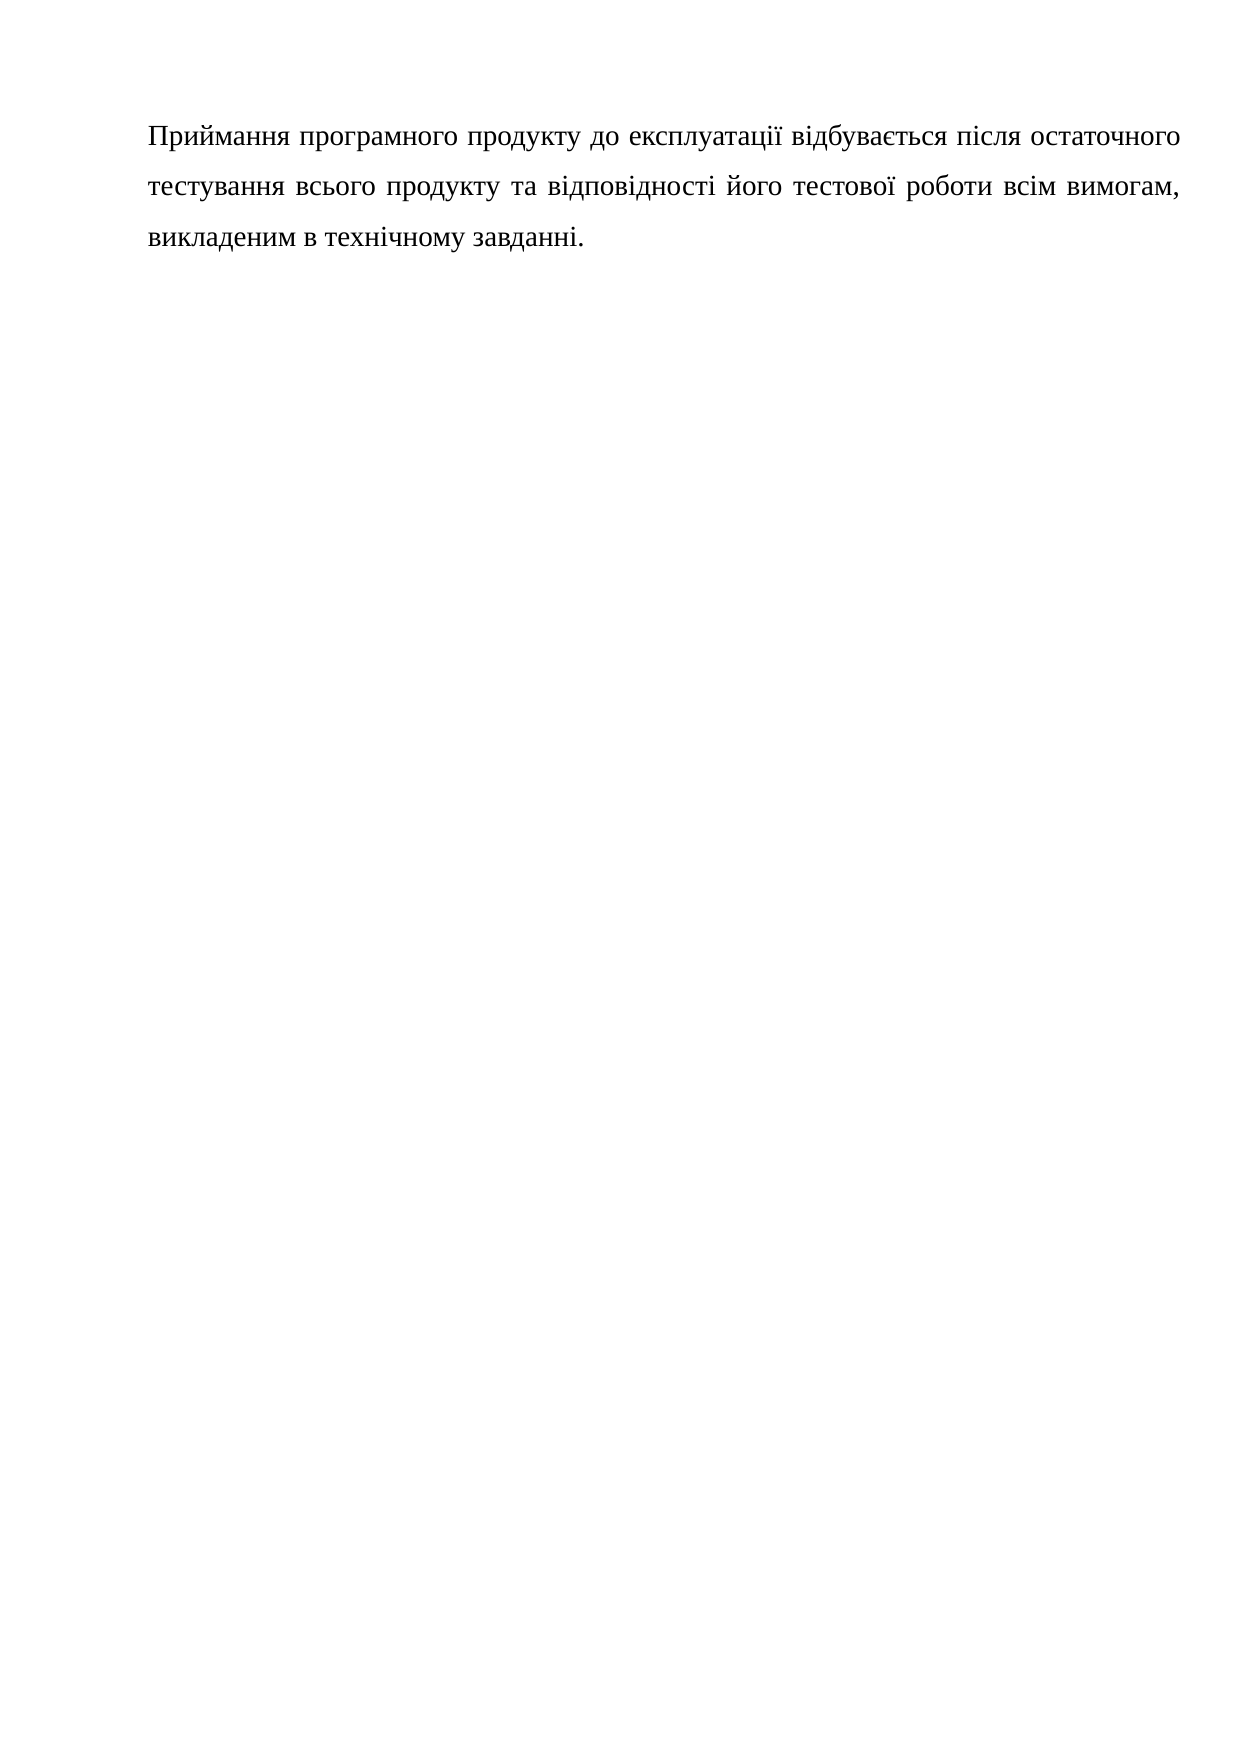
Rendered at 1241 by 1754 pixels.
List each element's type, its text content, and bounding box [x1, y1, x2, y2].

text Приймання програмного продукту до експлуатації відбувається після остаточного тестування всього продукту та відповідності його тестової роботи всім вимогам, викладеним в технічному завданні. [148, 118, 1181, 252]
